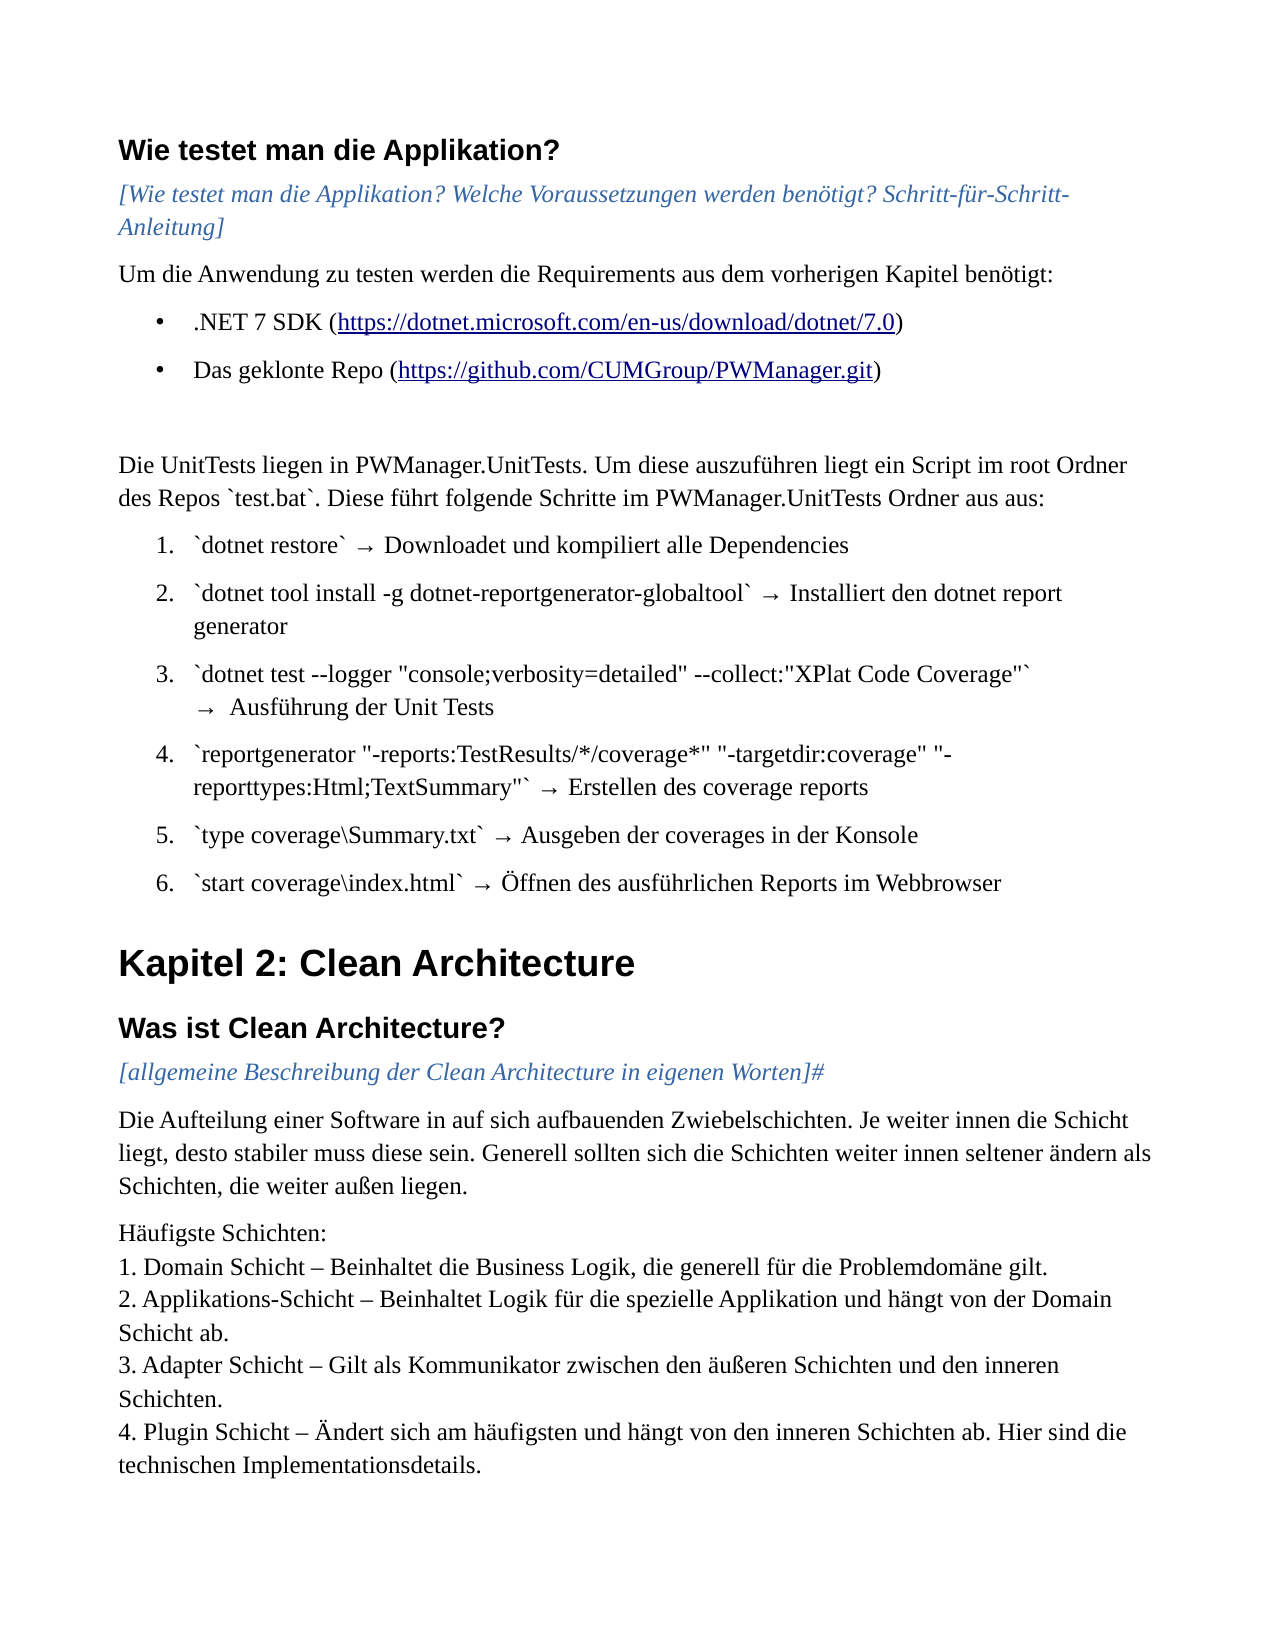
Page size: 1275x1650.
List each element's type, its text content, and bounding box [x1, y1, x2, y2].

list .NET 7 SDK (https://dotnet.microsoft.com/en-us/download/dotnet/7.0) [156, 307, 1157, 336]
subtitle Wie testet man die Applikation? [118, 133, 1157, 166]
text Um die Anwendung zu testen werden die Requirements aus dem vorherigen Kapitel benötigt: [118, 259, 1157, 288]
list Das geklonte Repo (https://github.com/CUMGroup/PWManager.git) [156, 355, 1157, 383]
list `dotnet tool install -g dotnet-reportgenerator-globaltool` → Installiert den dotnet report generator [156, 578, 1157, 640]
text Die UnitTests liegen in PWManager.UnitTests. Um diese auszuführen liegt ein Script im root Ordner des Repos `test.bat`. Diese führt folgende Schritte im PWManager.UnitTests Ordner aus aus: [118, 450, 1157, 512]
text [Wie testet man die Applikation? Welche Voraussetzungen werden benötigt? Schritt-für-Schritt-Anleitung] [118, 179, 1157, 241]
text [allgemeine Beschreibung der Clean Architecture in eigenen Worten]# [118, 1057, 1157, 1086]
list `dotnet test --logger "console;verbosity=detailed" --collect:"XPlat Code Coverage"` → Ausführung der Unit Tests [156, 659, 1157, 721]
list `reportgenerator "-reports:TestResults/*/coverage*" "-targetdir:coverage" "-reporttypes:Html;TextSummary"` → Erstellen des coverage reports [156, 739, 1157, 801]
list `type coverage\Summary.txt` → Ausgeben der coverages in der Konsole [156, 820, 1157, 849]
subtitle Kapitel 2: Clean Architecture [118, 940, 1157, 984]
list `start coverage\index.html` → Öffnen des ausführlichen Reports im Webbrowser [156, 868, 1157, 896]
text Häufigste Schichten: 1. Domain Schicht – Beinhaltet die Business Logik, die generell für die Problemdomäne gilt. 2. Applikations-Schicht – Beinhaltet Logik für die spezielle Applikation und hängt von der Domain Schicht ab. 3. Adapter Schicht – Gilt als Kommunikator zwischen den äußeren Schichten und den inneren Schichten. 4. Plugin Schicht – Ändert sich am häufigsten und hängt von den inneren Schichten ab. Hier sind die technischen Implementationsdetails. [118, 1218, 1157, 1478]
list `dotnet restore` → Downloadet und kompiliert alle Dependencies [156, 531, 1157, 559]
subtitle Was ist Clean Architecture? [118, 1011, 1157, 1045]
text Die Aufteilung einer Software in auf sich aufbauenden Zwiebelschichten. Je weiter innen die Schicht liegt, desto stabiler muss diese sein. Generell sollten sich die Schichten weiter innen seltener ändern als Schichten, die weiter außen liegen. [118, 1105, 1157, 1200]
